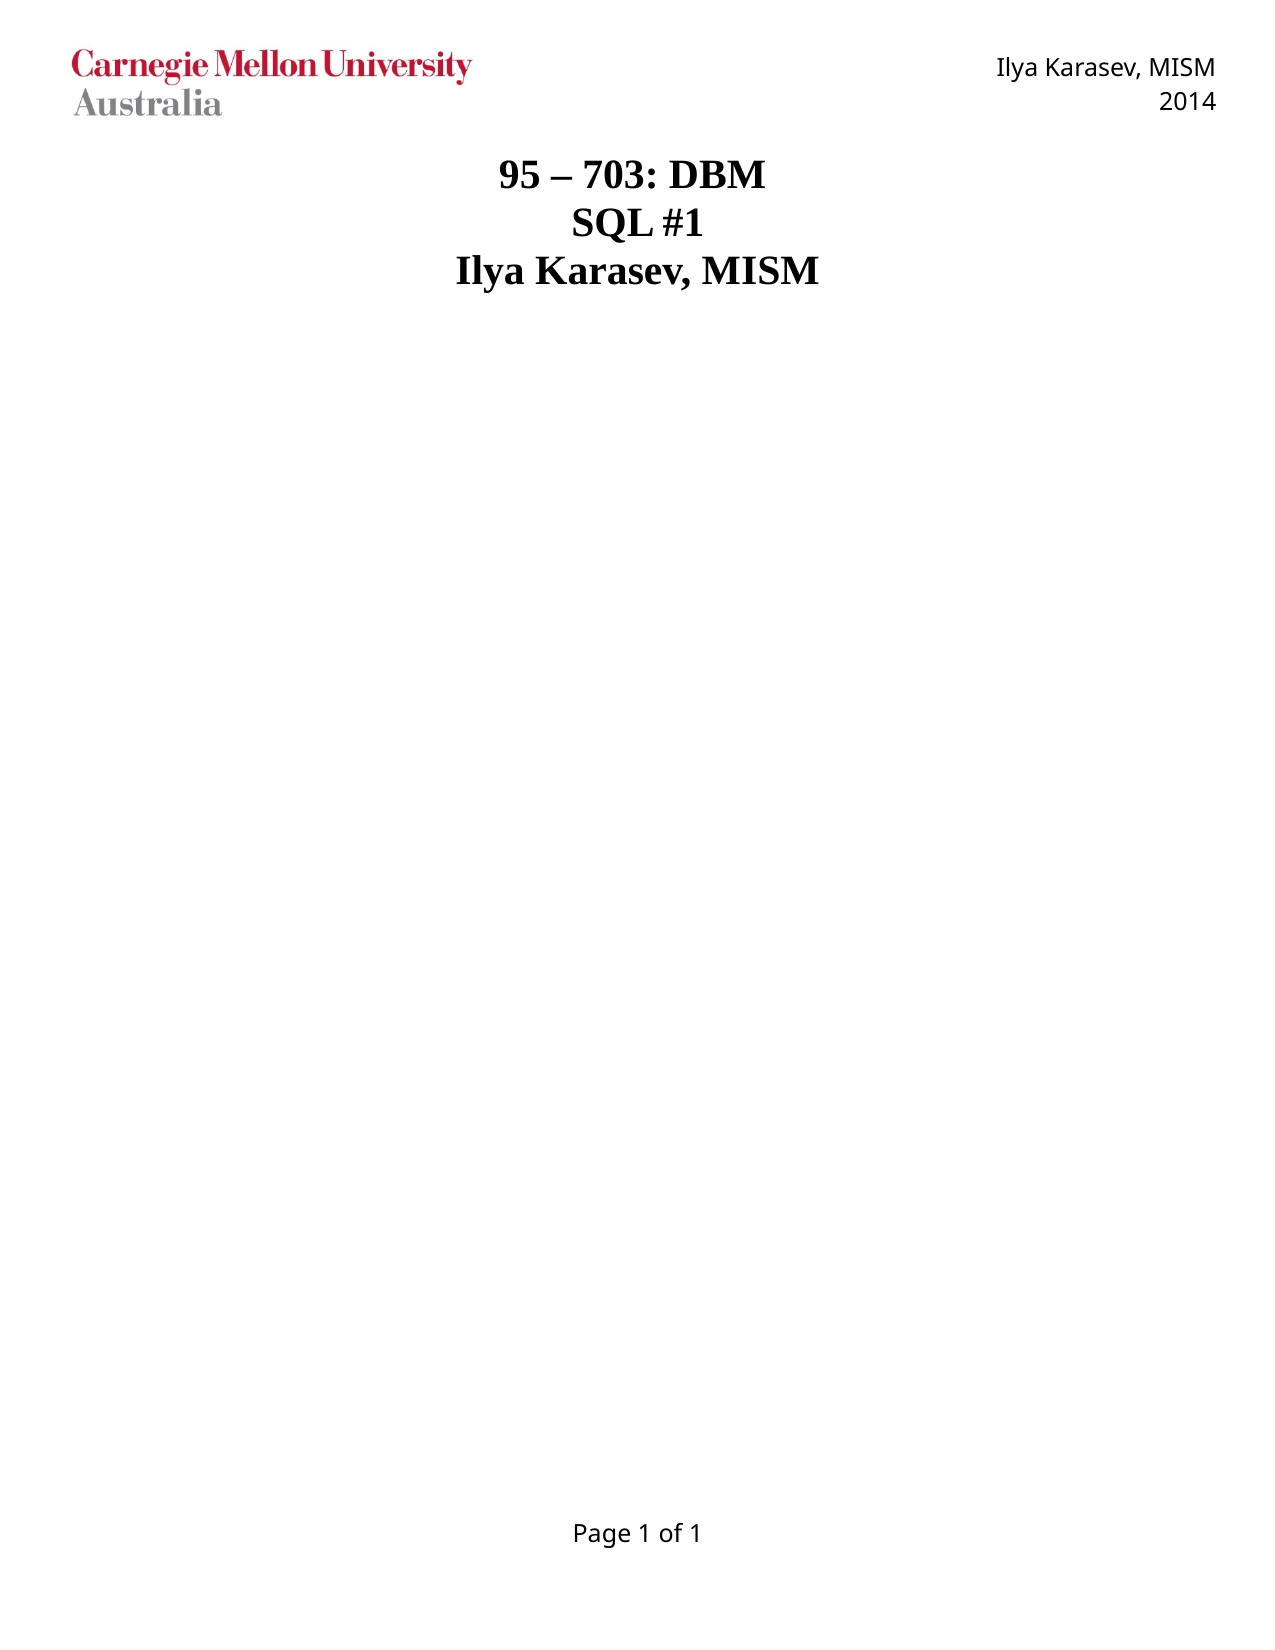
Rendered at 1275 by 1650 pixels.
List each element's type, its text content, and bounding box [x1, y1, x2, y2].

text SQL #1 [59, 198, 1216, 246]
picture [71, 43, 474, 127]
text Ilya Karasev, MISM [59, 246, 1216, 294]
text 95 – 703: DBM [59, 150, 1216, 198]
